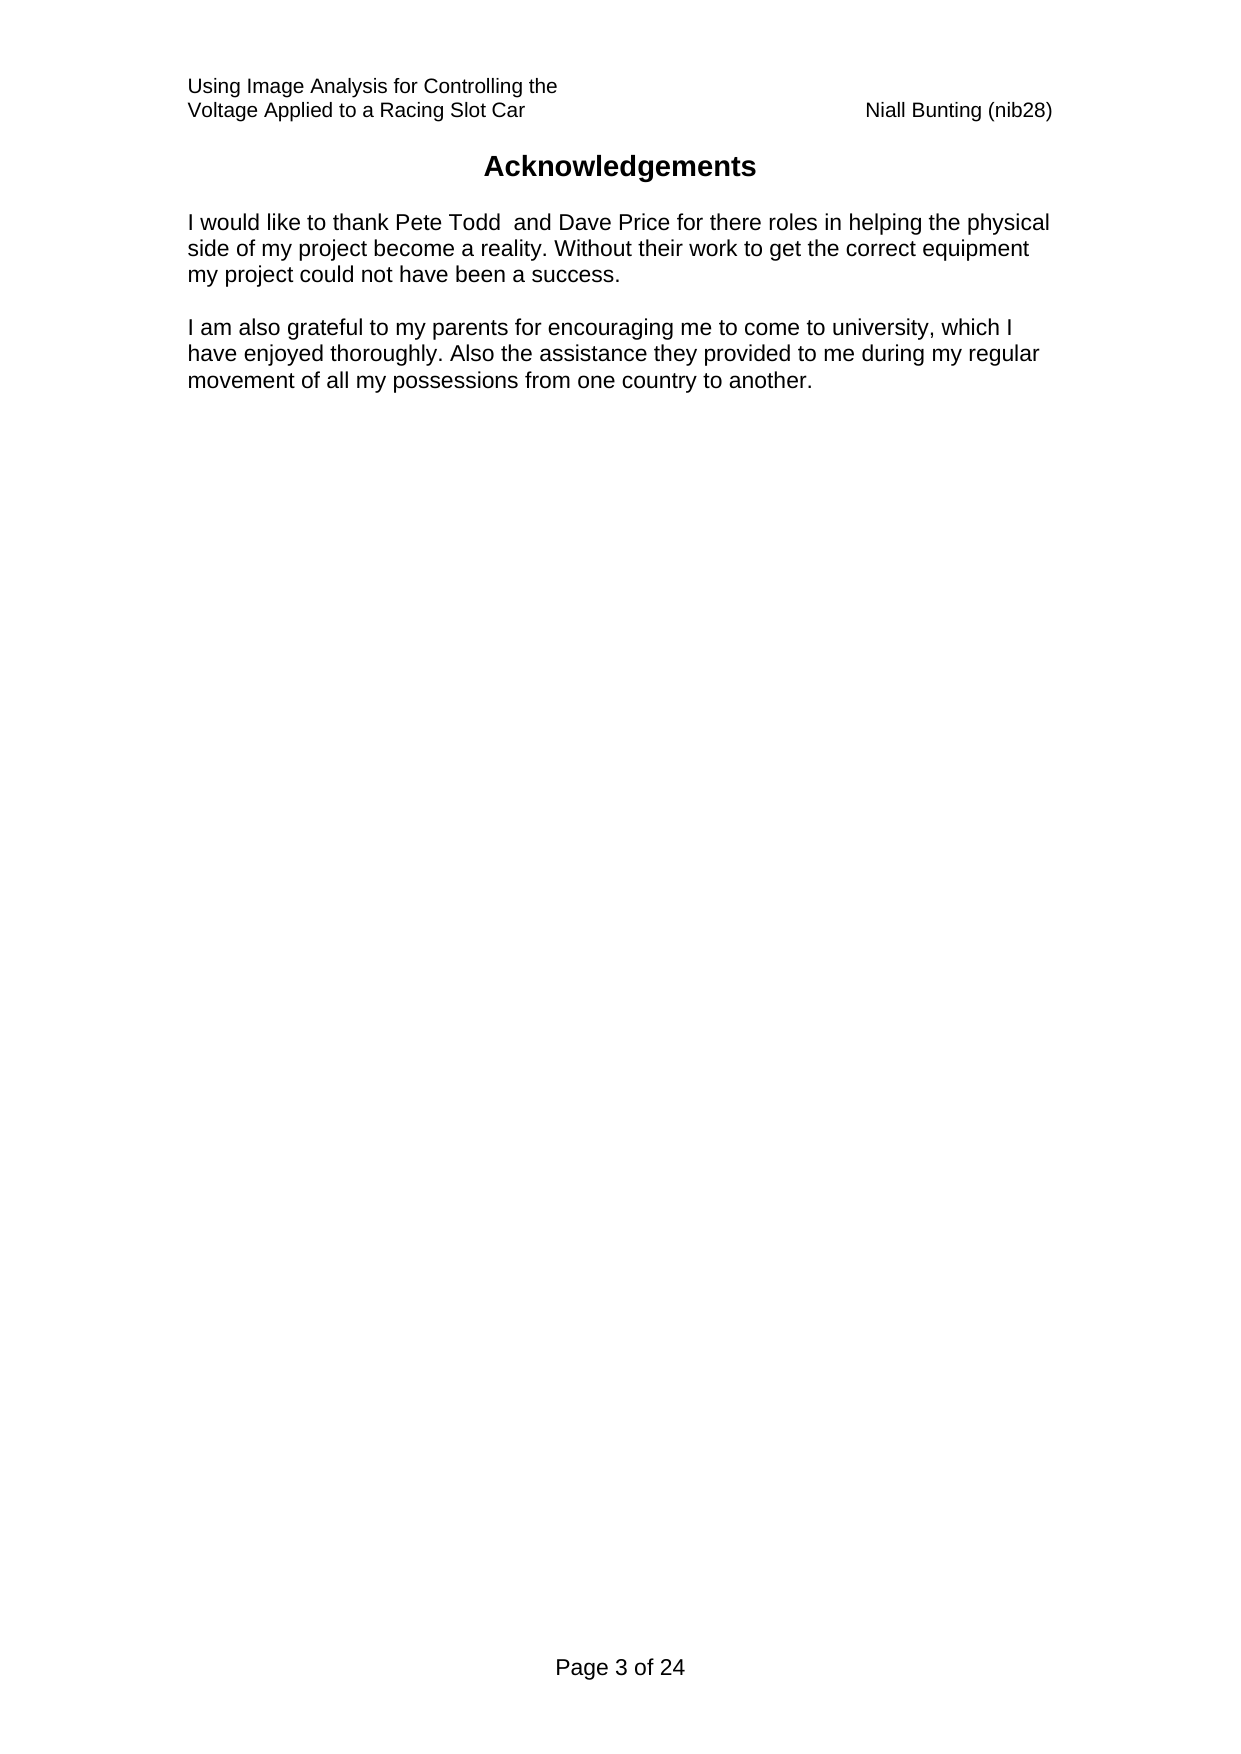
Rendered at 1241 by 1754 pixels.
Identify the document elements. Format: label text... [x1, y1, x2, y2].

text Acknowledgements [187, 149, 1053, 182]
text I am also grateful to my parents for encouraging me to come to university, which I have enjoyed thoroughly. Also the assistance they provided to me during my regular movement of all my possessions from one country to another. [187, 314, 1053, 393]
text I would like to thank Pete Todd and Dave Price for there roles in helping the physical side of my project become a reality. Without their work to get the correct equipment my project could not have been a success. [187, 209, 1053, 288]
